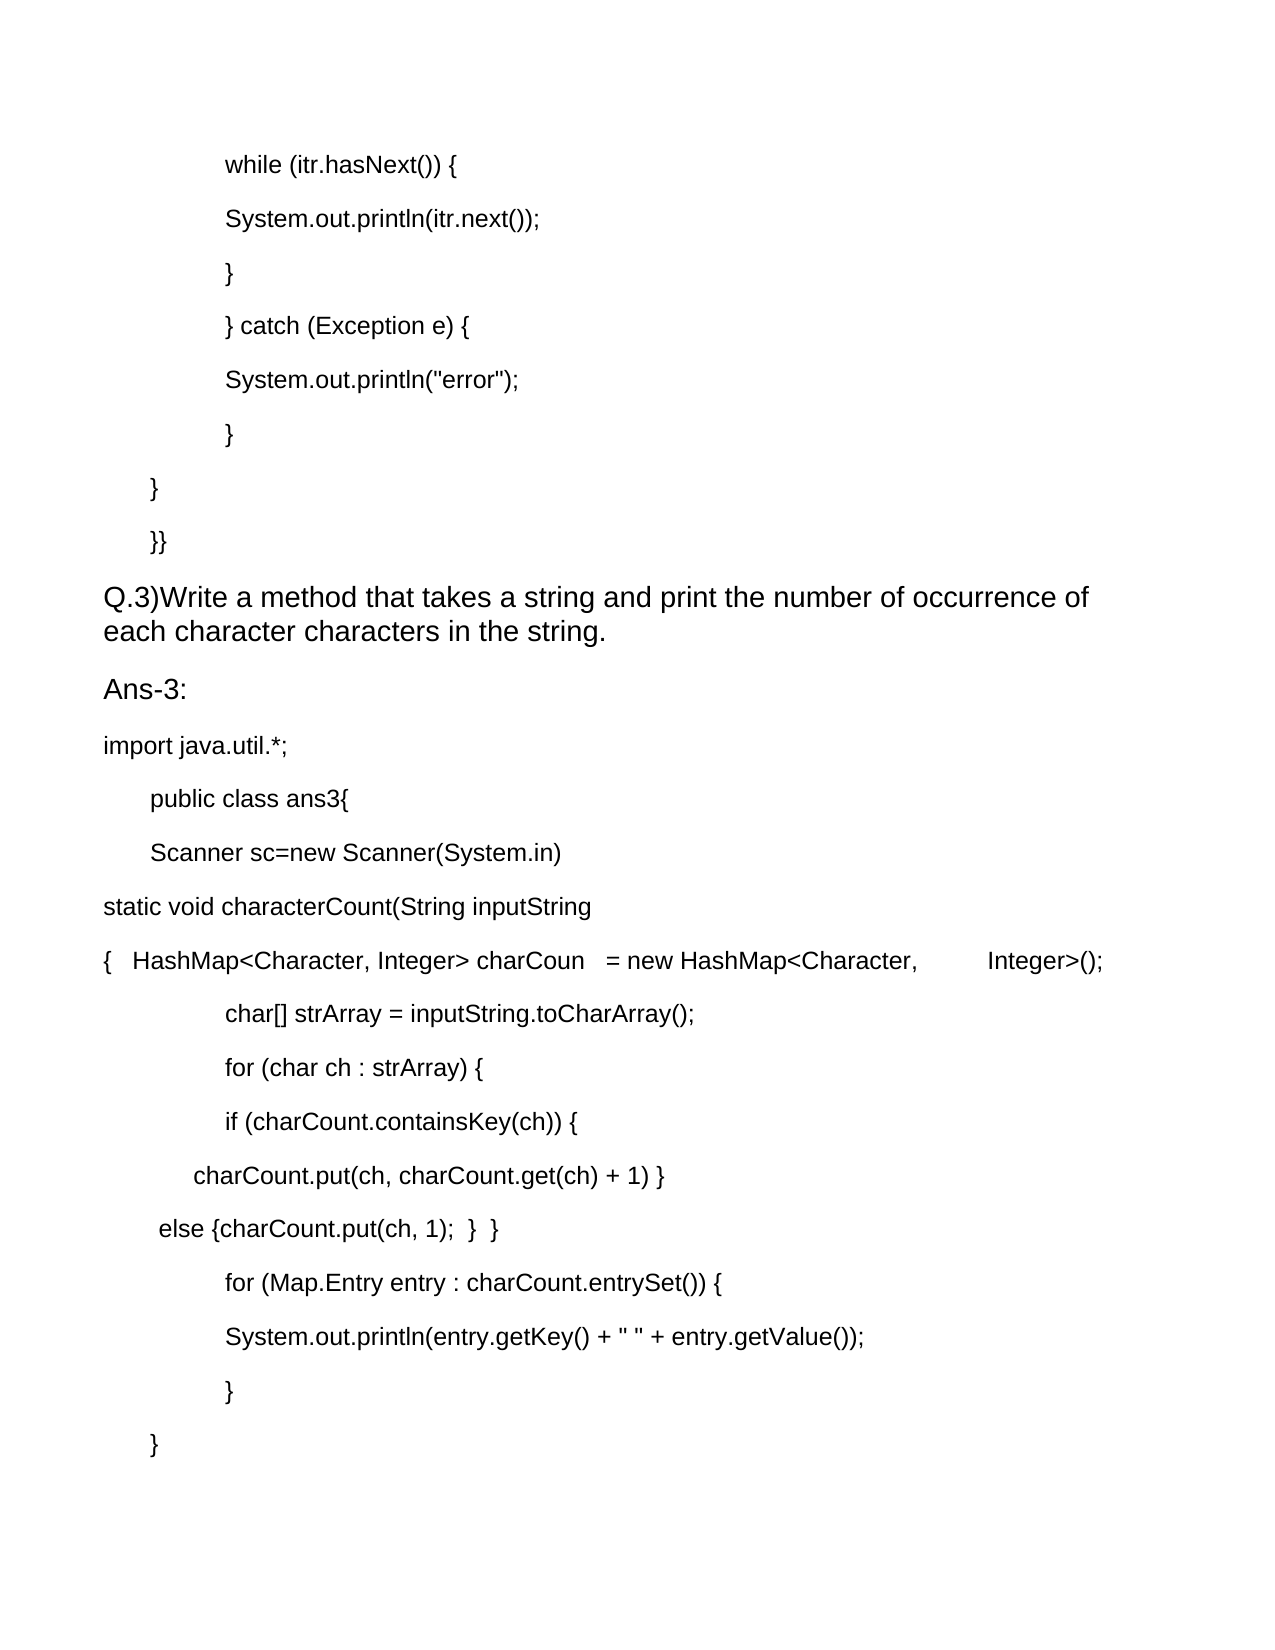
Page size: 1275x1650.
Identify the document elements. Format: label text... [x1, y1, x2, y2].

text } catch (Exception e) { [103, 311, 1125, 340]
text Q.3)Write a method that takes a string and print the number of occurrence of each character characters in the string. [103, 580, 1125, 647]
text else {charCount.put(ch, 1); } } [103, 1214, 1125, 1243]
text for (Map.Entry entry : charCount.entrySet()) { [103, 1268, 1125, 1297]
text } [103, 472, 1125, 501]
text for (char ch : strArray) { [103, 1053, 1125, 1082]
text } [103, 419, 1125, 447]
text public class ans3{ [103, 784, 1125, 813]
text char[] strArray = inputString.toCharArray(); [103, 999, 1125, 1028]
text if (charCount.containsKey(ch)) { [103, 1107, 1125, 1136]
text charCount.put(ch, charCount.get(ch) + 1) } [103, 1161, 1125, 1189]
text import java.util.*; [103, 731, 1125, 759]
text while (itr.hasNext()) { [103, 150, 1125, 179]
text } [103, 1376, 1125, 1404]
text System.out.println("error"); [103, 365, 1125, 394]
text { HashMap<Character, Integer> charCoun = new HashMap<Character, Integer>(); [103, 946, 1125, 974]
text }} [103, 526, 1125, 555]
text static void characterCount(String inputString [103, 892, 1125, 921]
text Ans-3: [103, 672, 1125, 706]
text Scanner sc=new Scanner(System.in) [103, 838, 1125, 867]
text System.out.println(itr.next()); [103, 204, 1125, 232]
text } [103, 257, 1125, 286]
text } [103, 1429, 1125, 1458]
text System.out.println(entry.getKey() + " " + entry.getValue()); [103, 1322, 1125, 1351]
